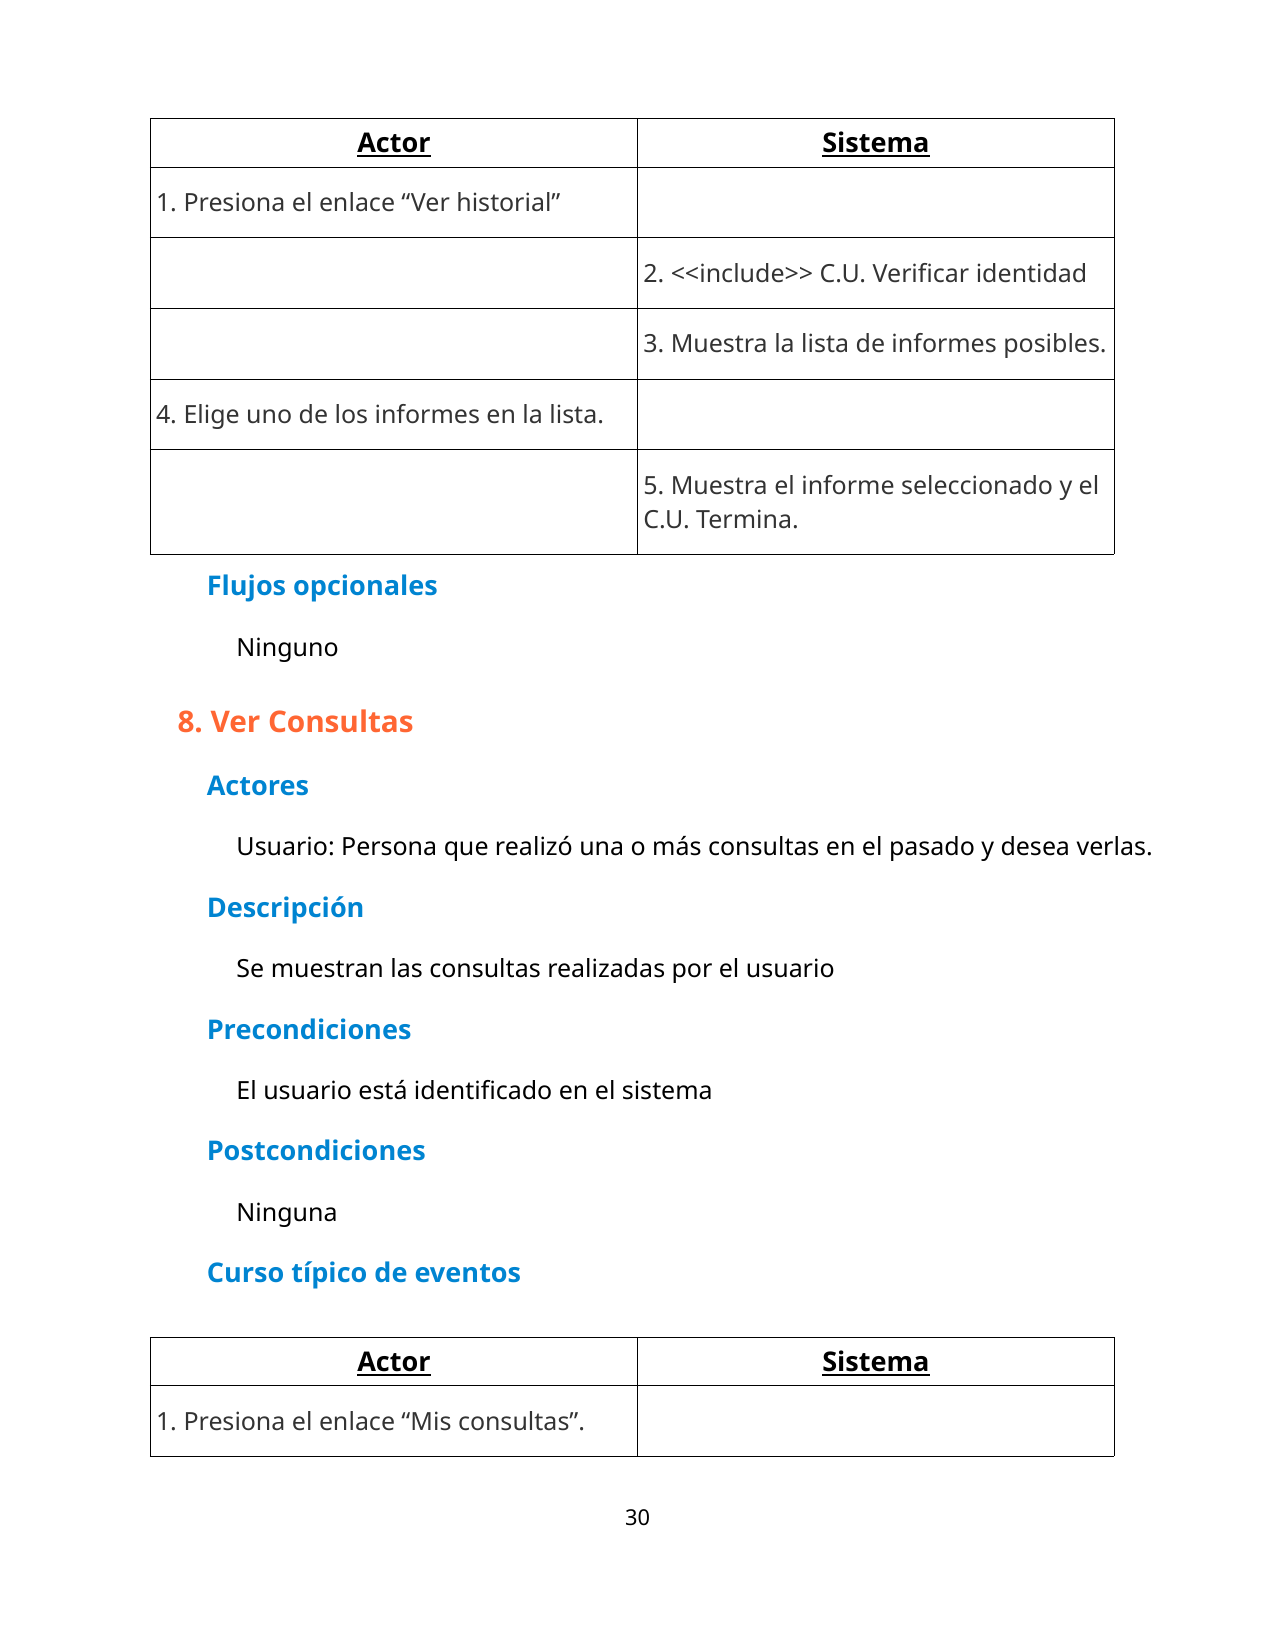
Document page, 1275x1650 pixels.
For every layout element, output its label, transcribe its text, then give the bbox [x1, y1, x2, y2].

text 8. Ver Consultas [177, 701, 1157, 741]
text Curso típico de eventos [207, 1254, 1157, 1291]
table_cell 1. Presiona el enlace “Ver historial” [151, 168, 637, 237]
table_cell [638, 1386, 1114, 1456]
table_cell [638, 380, 1114, 449]
text Precondiciones [207, 1010, 1157, 1047]
text Flujos opcionales [207, 567, 1157, 604]
text Se muestran las consultas realizadas por el usuario [236, 951, 1157, 985]
table_cell [638, 168, 1114, 237]
table_header Actor [151, 1338, 637, 1385]
table_cell 1. Presiona el enlace “Mis consultas”. [151, 1386, 637, 1456]
text Usuario: Persona que realizó una o más consultas en el pasado y desea verlas. [236, 829, 1157, 863]
text Ninguna [236, 1194, 1157, 1228]
table_cell [151, 238, 637, 308]
table_cell 2. <<include>> C.U. Verificar identidad [638, 238, 1114, 308]
table_header Sistema [638, 1338, 1114, 1385]
table_cell 3. Muestra la lista de informes posibles. [638, 309, 1114, 378]
table_header Sistema [638, 119, 1114, 167]
text El usuario está identificado en el sistema [236, 1072, 1157, 1106]
text Actores [207, 767, 1157, 803]
table_cell [151, 309, 637, 378]
table_cell 4. Elige uno de los informes en la lista. [151, 380, 637, 449]
text Postcondiciones [207, 1132, 1157, 1169]
text Descripción [207, 888, 1157, 925]
text Ninguno [236, 629, 1157, 663]
table_header Actor [151, 119, 637, 167]
table_cell 5. Muestra el informe seleccionado y el C.U. Termina. [638, 450, 1114, 554]
table_cell [151, 450, 637, 554]
